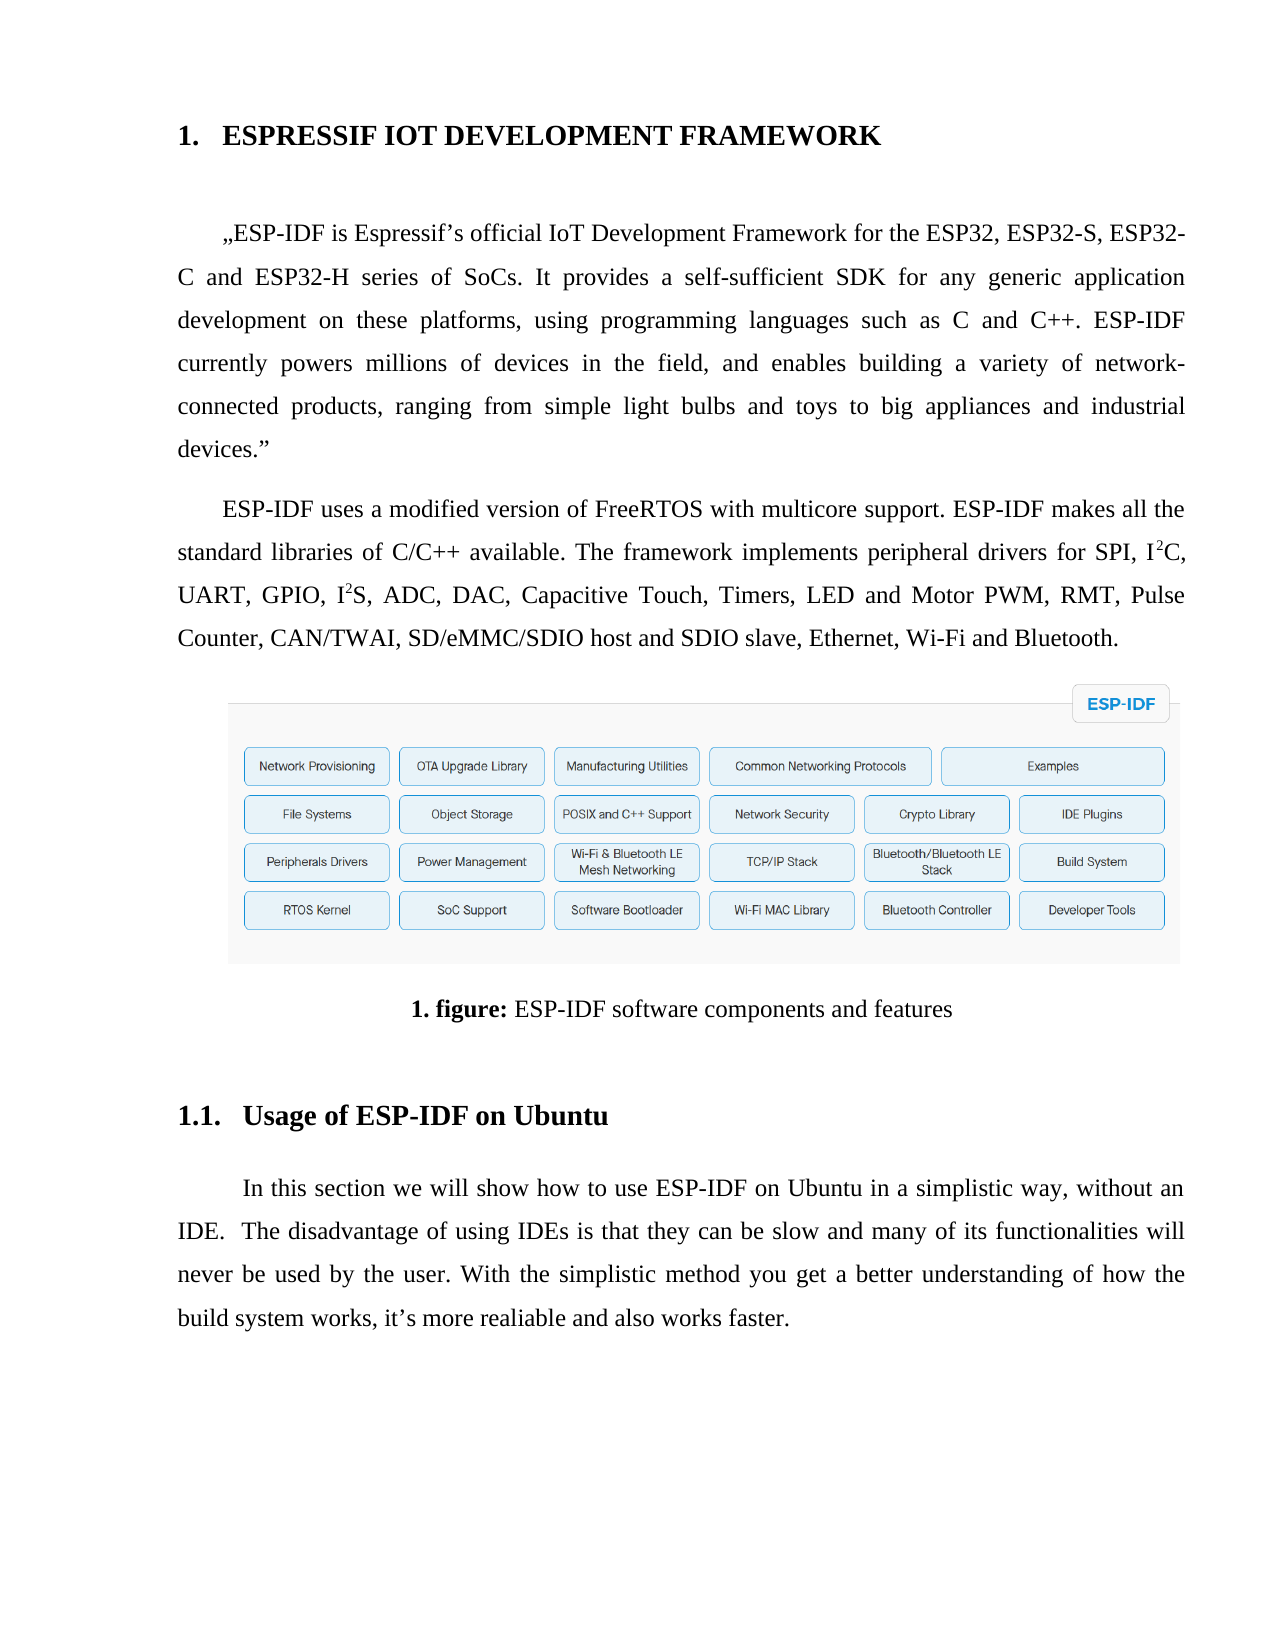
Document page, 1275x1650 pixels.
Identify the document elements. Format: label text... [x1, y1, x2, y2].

text „ESP-IDF is Espressif’s official IoT Development Framework for the ESP32, ESP32-S, ESP32-C and ESP32-H series of SoCs. It provides a self-sufficient SDK for any generic application development on these platforms, using programming languages such as C and C++. ESP-IDF currently powers millions of devices in the field, and enables building a variety of network-connected products, ranging from simple light bulbs and toys to big appliances and industrial devices.” [177, 218, 1186, 463]
subtitle Espressif IOT Development framework [177, 118, 1186, 152]
subtitle Usage of ESP-IDF on Ubuntu [177, 1098, 1186, 1132]
picture [228, 683, 1181, 964]
text In this section we will show how to use ESP-IDF on Ubuntu in a simplistic way, without an IDE. The disadvantage of using IDEs is that they can be slow and many of its functionalities will never be used by the user. With the simplistic method you get a better understanding of how the build system works, it’s more realiable and also works faster. [177, 1173, 1186, 1331]
text ESP-IDF uses a modified version of FreeRTOS with multicore support. ESP-IDF makes all the standard libraries of C/C++ available. The framework implements peripheral drivers for SPI, I2C, UART, GPIO, I2S, ADC, DAC, Capacitive Touch, Timers, LED and Motor PWM, RMT, Pulse Counter, CAN/TWAI, SD/eMMC/SDIO host and SDIO slave, Ethernet, Wi-Fi and Bluetooth. [177, 494, 1186, 652]
text 1. figure: ESP-IDF software components and features [177, 994, 1186, 1023]
